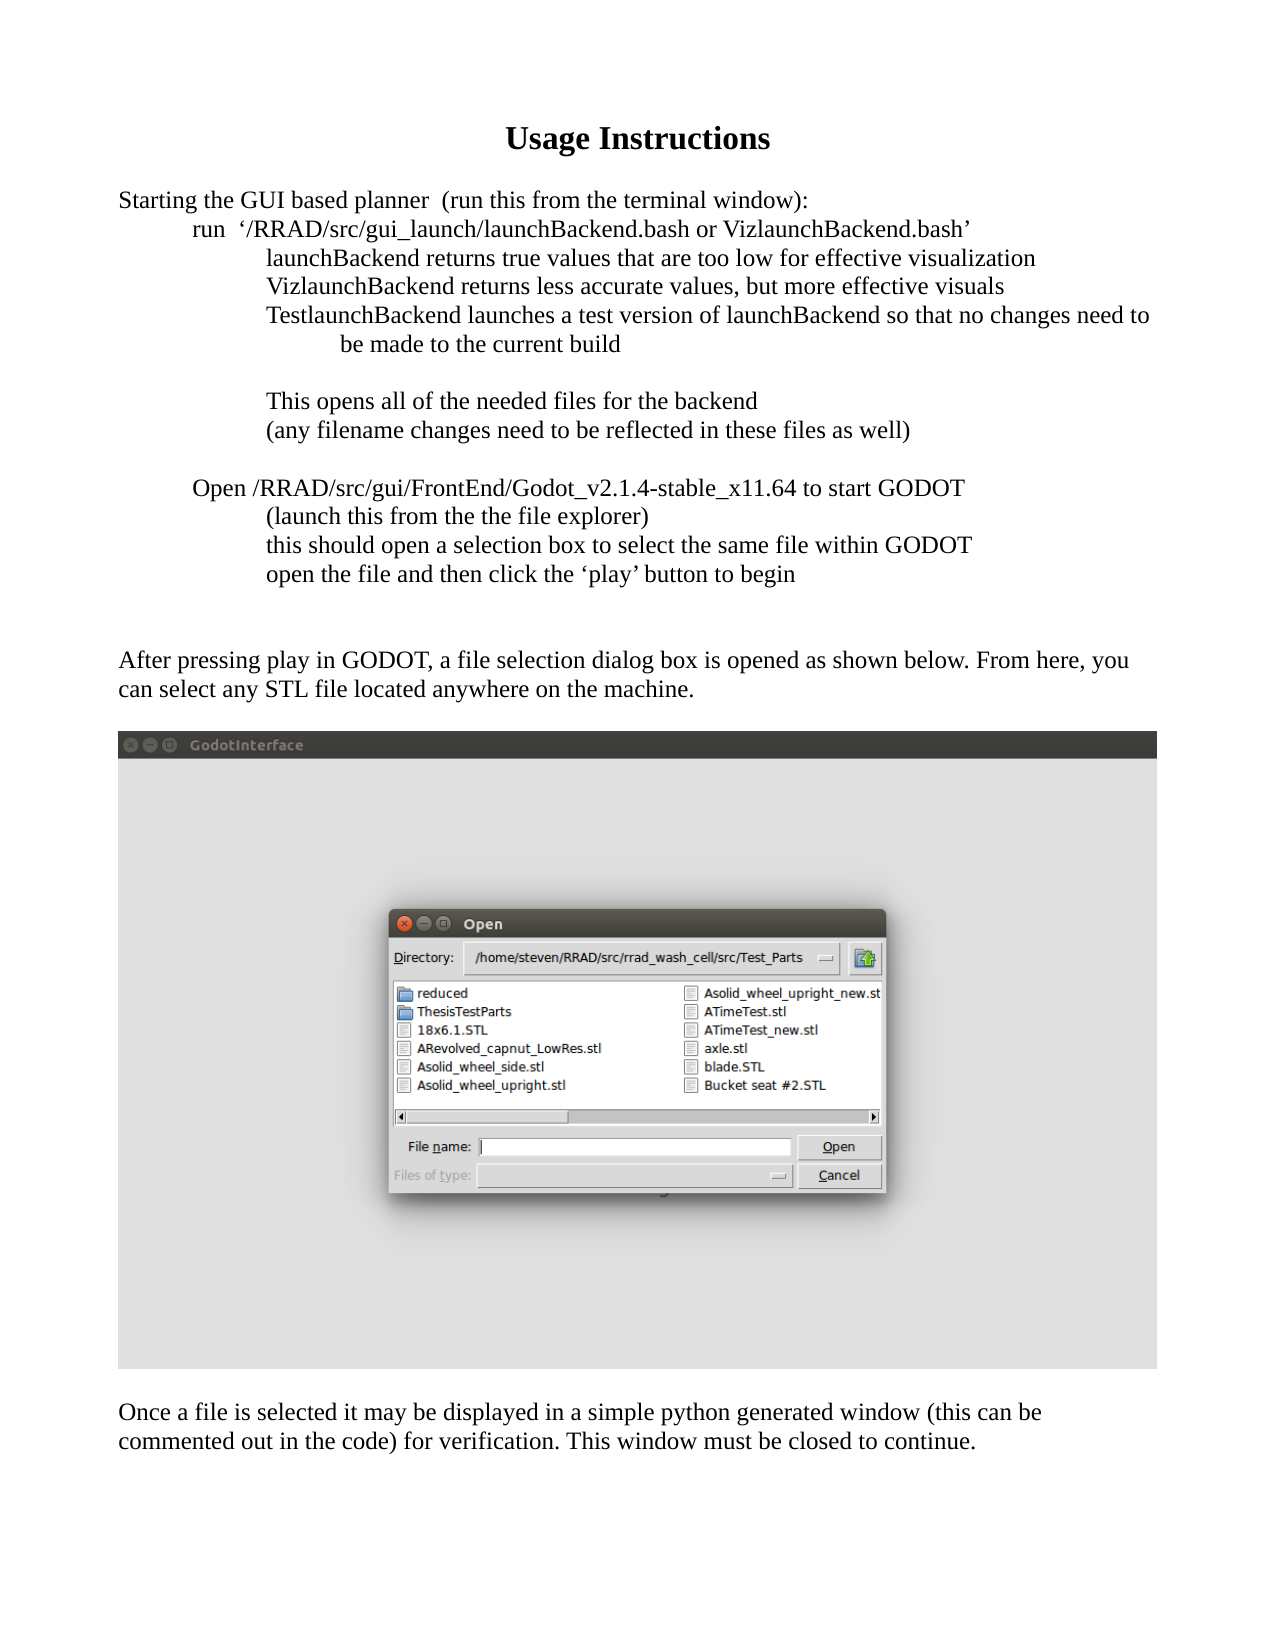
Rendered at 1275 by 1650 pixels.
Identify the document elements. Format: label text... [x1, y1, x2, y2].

text (launch this from the the file explorer) [118, 501, 1157, 530]
text Once a file is selected it may be displayed in a simple python generated window (this can be commented out in the code) for verification. This window must be closed to continue. [118, 1397, 1157, 1455]
text VizlaunchBackend returns less accurate values, but more effective visuals [118, 271, 1157, 300]
text This opens all of the needed files for the backend [118, 386, 1157, 415]
text (any filename changes need to be reflected in these files as well) [118, 415, 1157, 444]
text run ‘/RRAD/src/gui_launch/launchBackend.bash or VizlaunchBackend.bash’ [118, 214, 1157, 243]
picture [118, 731, 1157, 1369]
text After pressing play in GODOT, a file selection dialog box is opened as shown below. From here, you can select any STL file located anywhere on the machine. [118, 645, 1157, 703]
text Open /RRAD/src/gui/FrontEnd/Godot_v2.1.4-stable_x11.64 to start GODOT [118, 473, 1157, 501]
text Starting the GUI based planner (run this from the terminal window): [118, 185, 1157, 214]
text launchBackend returns true values that are too low for effective visualization [118, 243, 1157, 271]
text TestlaunchBackend launches a test version of launchBackend so that no changes need to be made to the current build [118, 300, 1157, 358]
text this should open a selection box to select the same file within GODOT [118, 530, 1157, 559]
text Usage Instructions [118, 118, 1157, 156]
text open the file and then click the ‘play’ button to begin [118, 559, 1157, 588]
